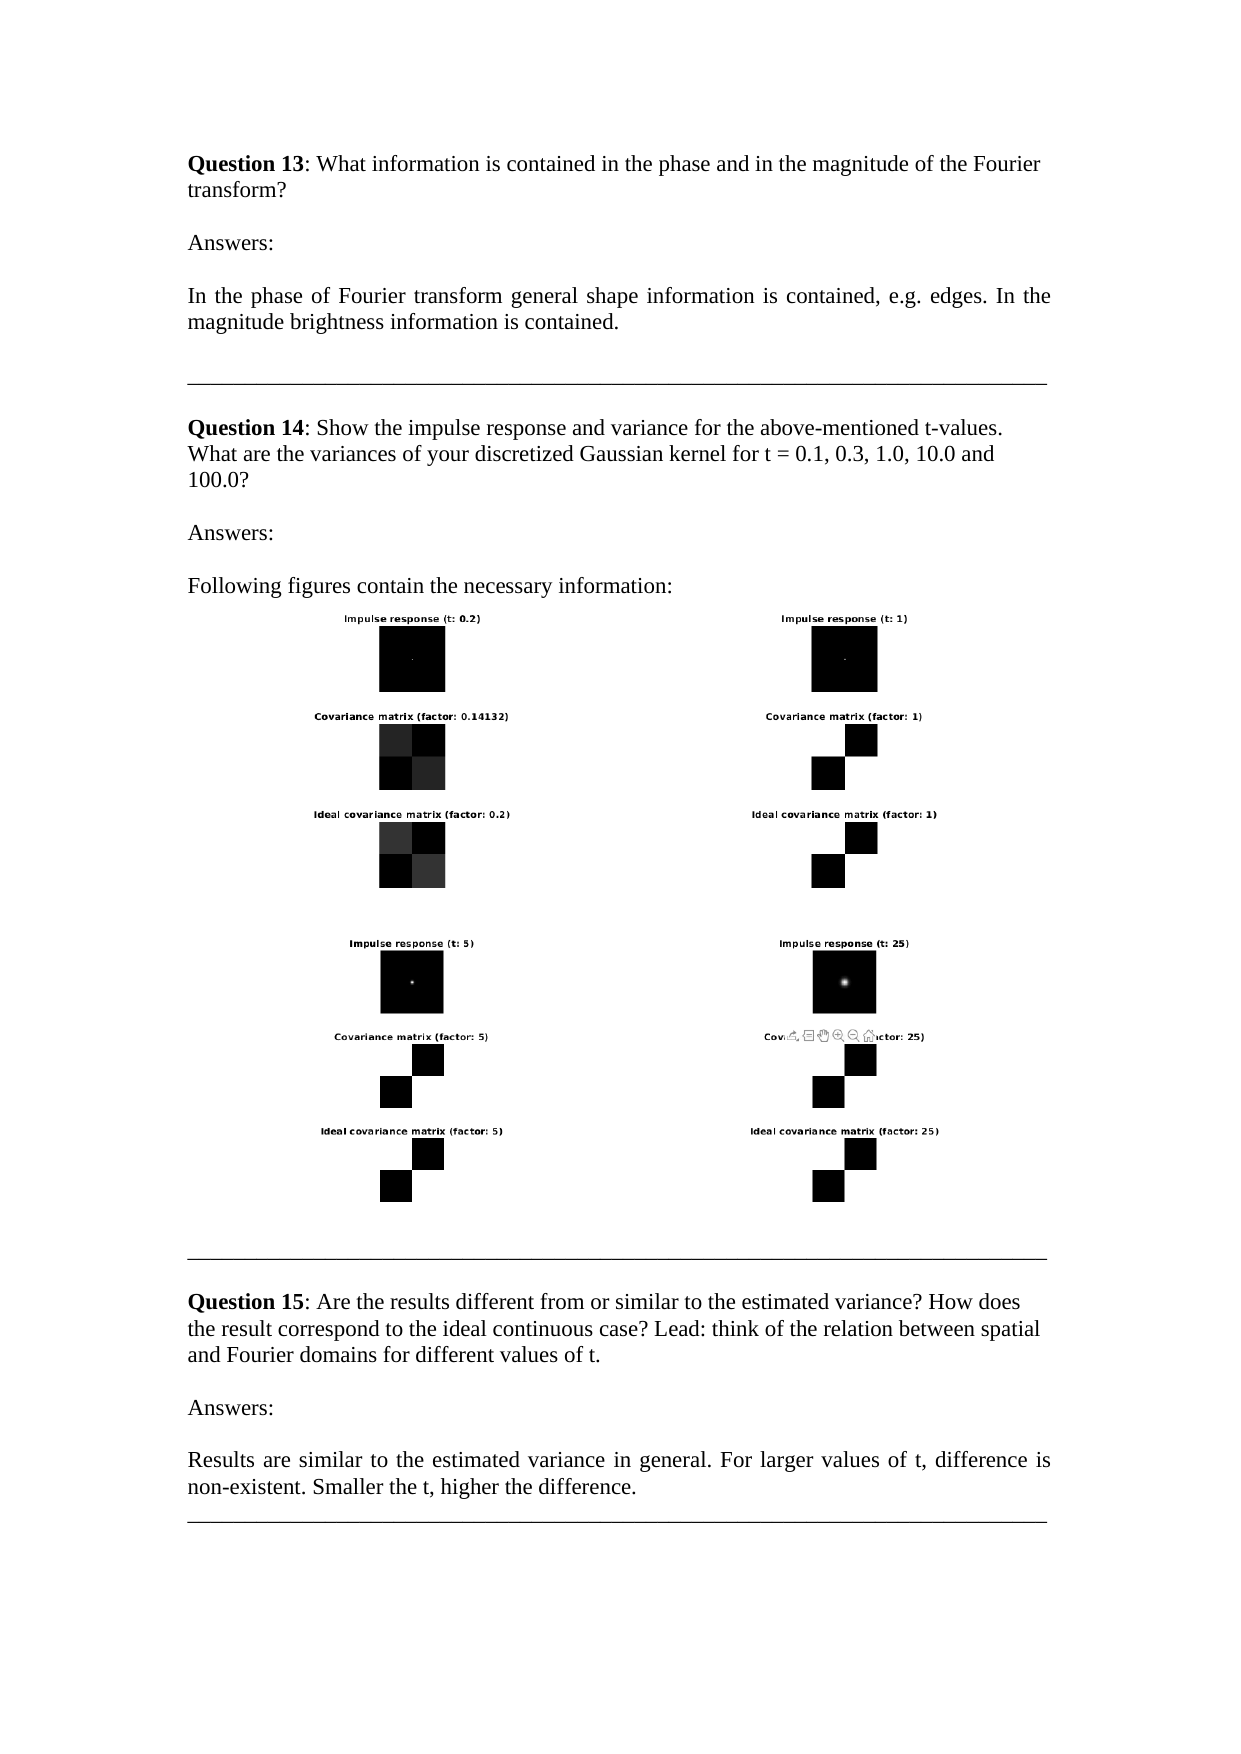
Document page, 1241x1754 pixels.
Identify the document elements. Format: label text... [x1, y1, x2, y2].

text Answers: [187, 1394, 1053, 1420]
picture [187, 598, 1053, 1236]
text Answers: [187, 229, 1053, 255]
text In the phase of Fourier transform general shape information is contained, e.g. edges. In the magnitude brightness information is contained. [187, 282, 1053, 334]
text 100.0? [187, 466, 1053, 493]
text Following figures contain the necessary information: [187, 572, 1053, 598]
text Results are similar to the estimated variance in general. For larger values of t, difference is non-existent. Smaller the t, higher the difference. [187, 1447, 1053, 1499]
text Question 15: Are the results different from or similar to the estimated variance? How does the result correspond to the ideal continuous case? Lead: think of the relation between spatial and Fourier domains for different values of t. [187, 1288, 1053, 1367]
text ___________________________________________________________________________ [187, 361, 1053, 387]
text Answers: [187, 519, 1053, 545]
text ___________________________________________________________________________ [187, 1499, 1053, 1526]
text Question 14: Show the impulse response and variance for the above-mentioned t-values. What are the variances of your discretized Gaussian kernel for t = 0.1, 0.3, 1.0, 10.0 and [187, 413, 1053, 466]
text Question 13: What information is contained in the phase and in the magnitude of the Fourier transform? [187, 150, 1053, 203]
text ___________________________________________________________________________ [187, 1236, 1053, 1262]
